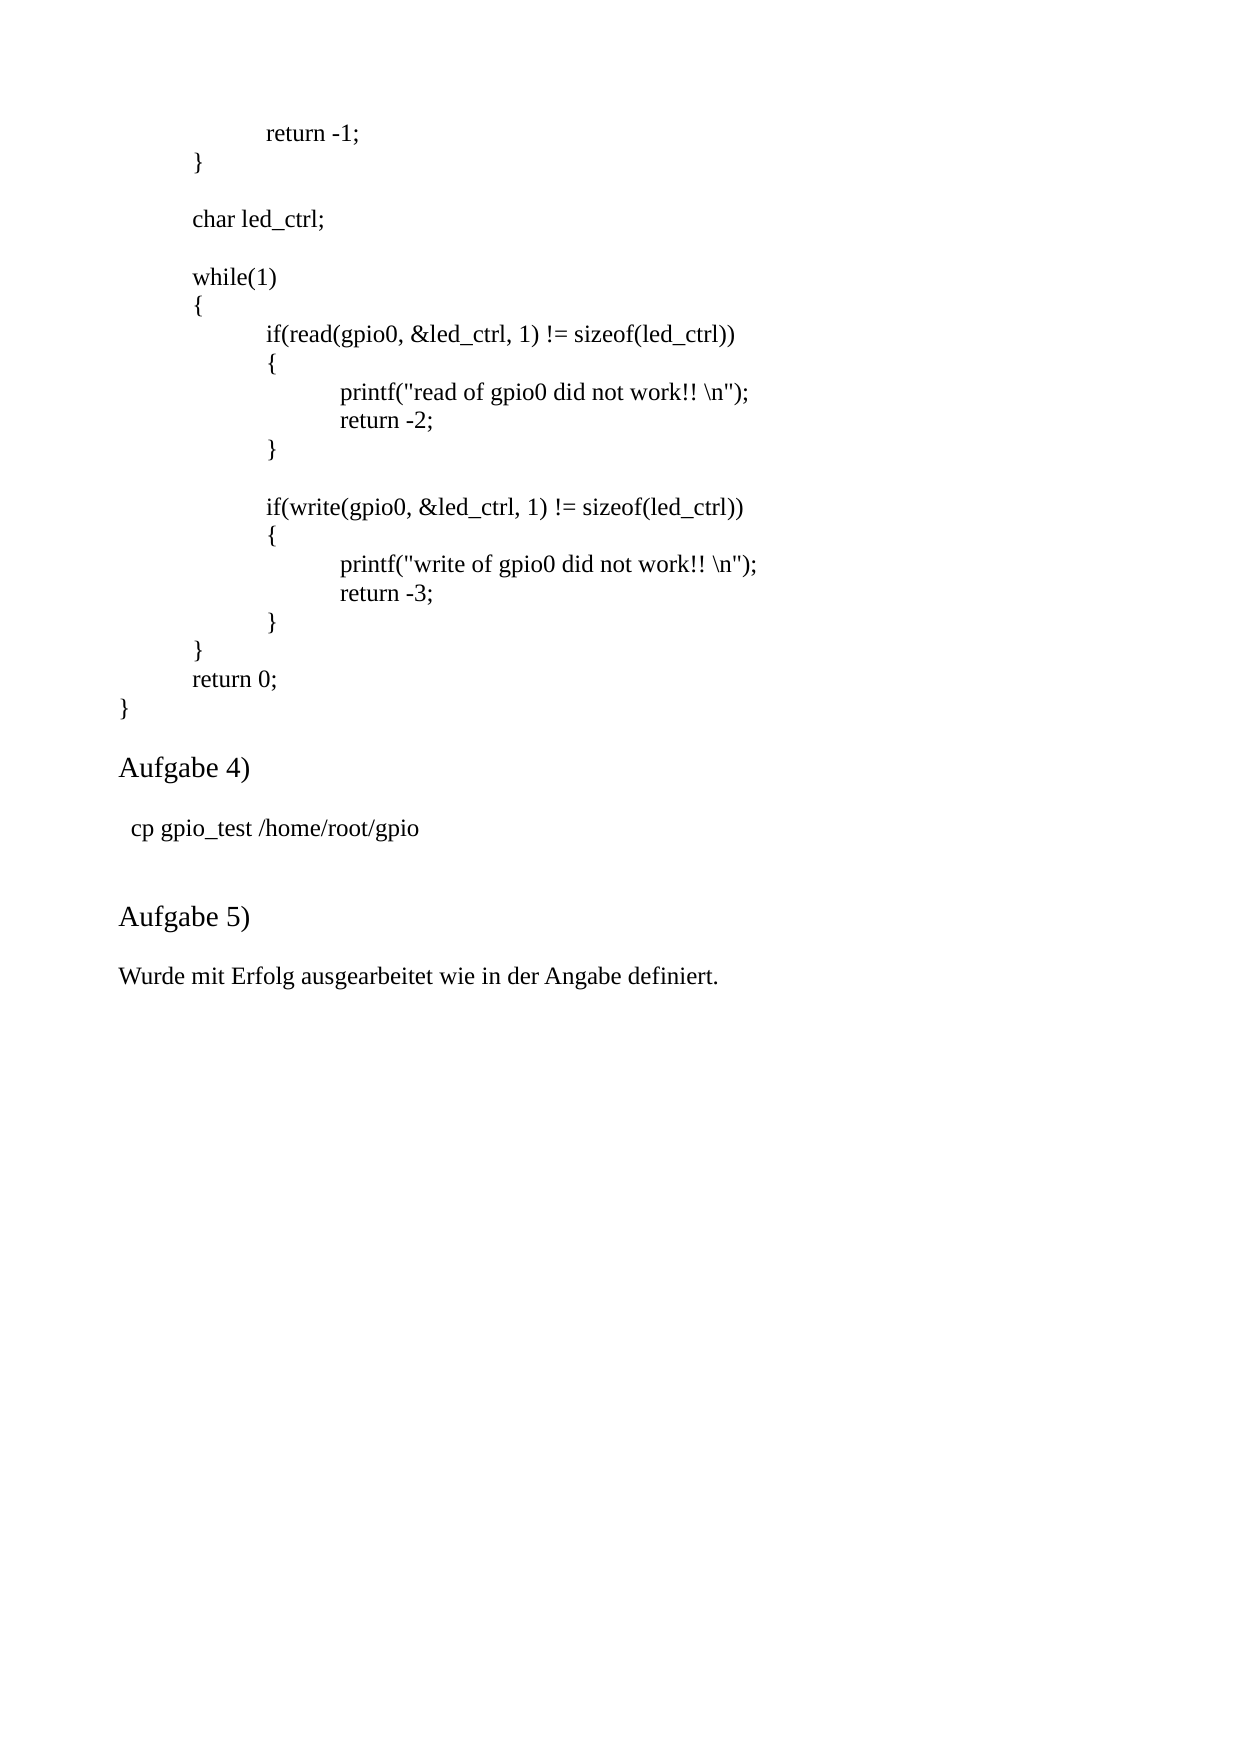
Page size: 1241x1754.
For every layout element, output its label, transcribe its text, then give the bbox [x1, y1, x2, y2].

text return 0; [118, 664, 1122, 693]
text while(1) [118, 262, 1122, 291]
text cp gpio_test /home/root/gpio [118, 813, 1122, 842]
text Aufgabe 5) [118, 899, 1122, 933]
text char led_ctrl; [118, 204, 1122, 233]
text Wurde mit Erfolg ausgearbeitet wie in der Angabe definiert. [118, 961, 1122, 990]
text return -2; [118, 406, 1122, 434]
text { [118, 348, 1122, 377]
text } [118, 147, 1122, 176]
text if(read(gpio0, &led_ctrl, 1) != sizeof(led_ctrl)) [118, 319, 1122, 348]
text } [118, 607, 1122, 636]
text return -3; [118, 578, 1122, 607]
text } [118, 693, 1122, 722]
text { [118, 291, 1122, 319]
text { [118, 521, 1122, 549]
text } [118, 434, 1122, 463]
text printf("write of gpio0 did not work!! \n"); [118, 549, 1122, 578]
text if(write(gpio0, &led_ctrl, 1) != sizeof(led_ctrl)) [118, 492, 1122, 521]
text printf("read of gpio0 did not work!! \n"); [118, 377, 1122, 406]
text } [118, 636, 1122, 664]
text Aufgabe 4) [118, 751, 1122, 784]
text return -1; [118, 118, 1122, 147]
